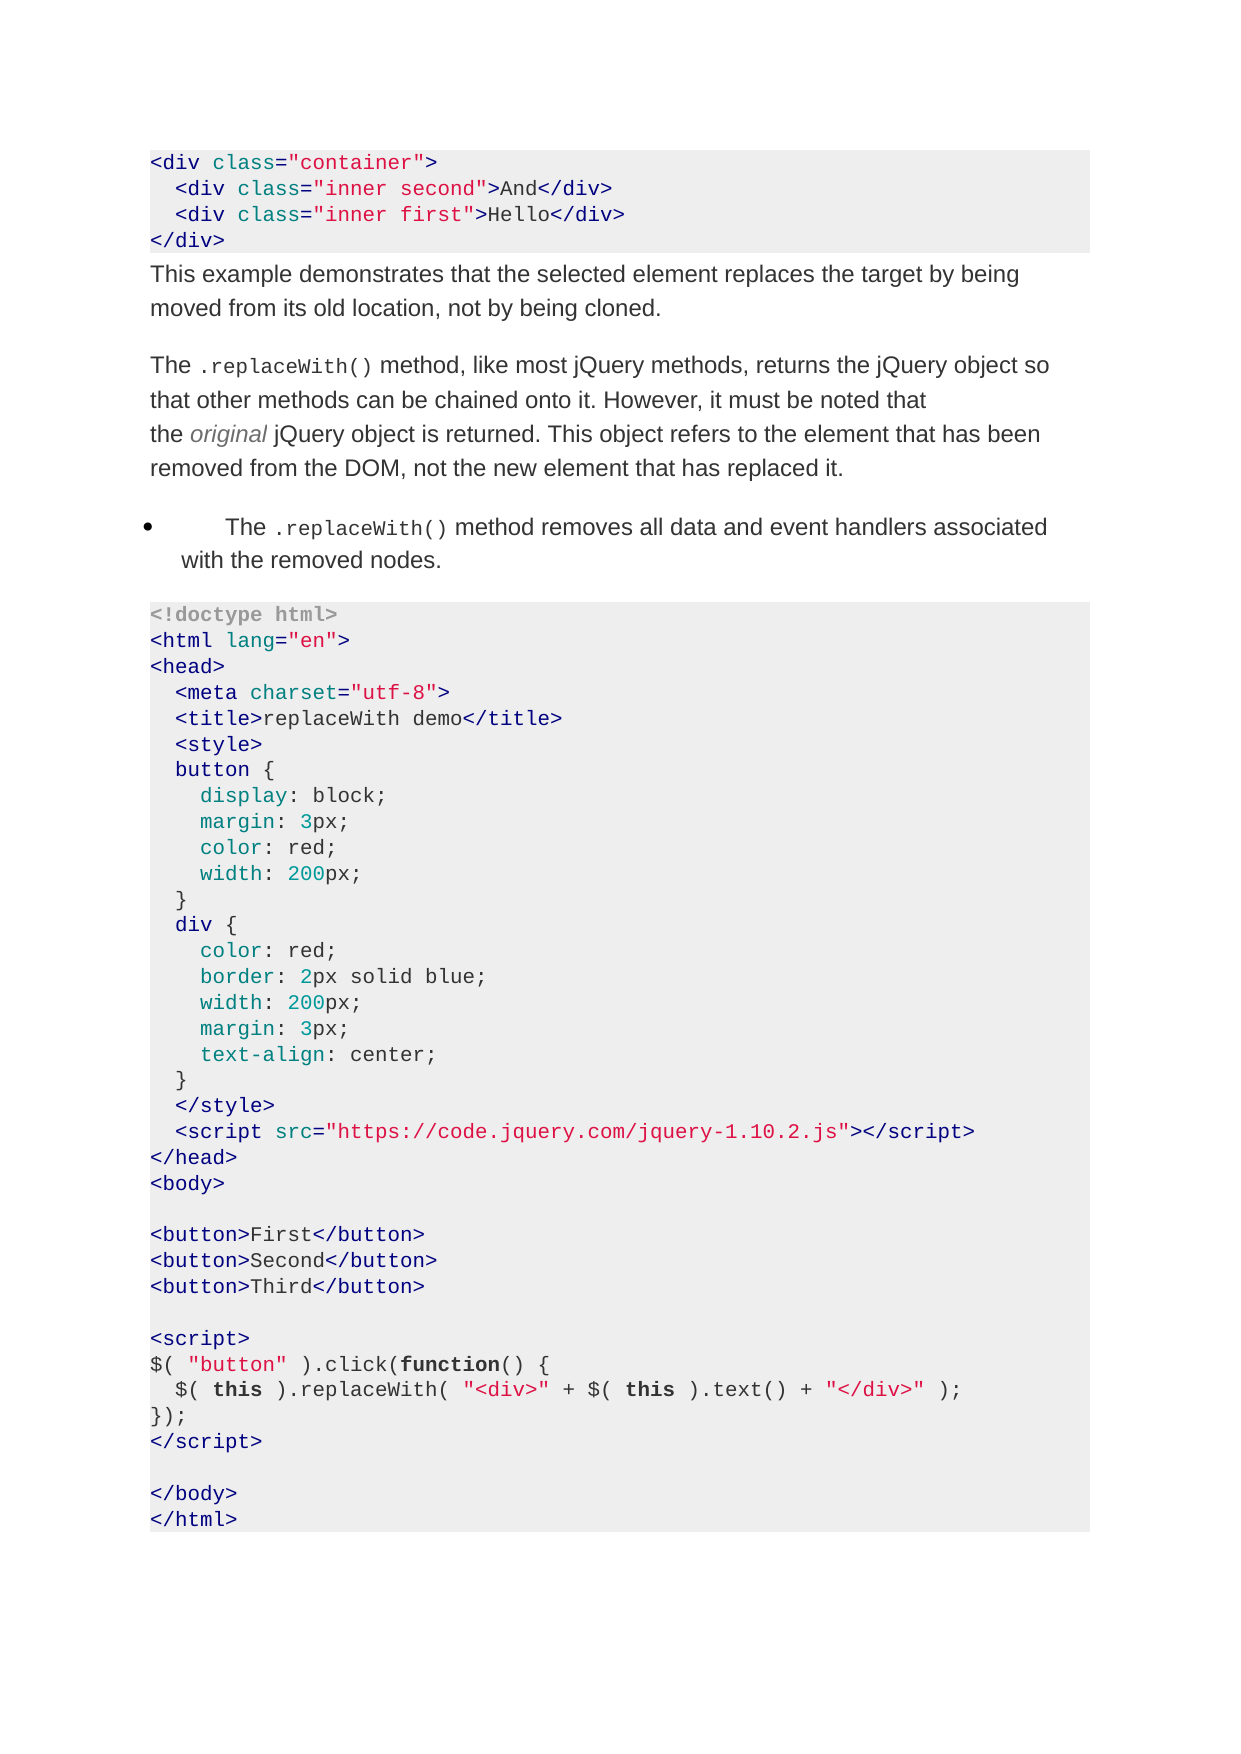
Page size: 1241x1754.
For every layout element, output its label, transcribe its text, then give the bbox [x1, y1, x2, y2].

text color: red; [150, 835, 1090, 861]
text <script> [150, 1326, 1090, 1351]
text width: 200px; [150, 861, 1090, 886]
text div { [150, 912, 1090, 938]
text <style> [150, 731, 1090, 757]
text </head> [150, 1145, 1090, 1171]
list The .replaceWith() method removes all data and event handlers associated with the removed nodes. [144, 511, 1090, 573]
text button { [150, 757, 1090, 783]
text color: red; [150, 938, 1090, 964]
text text-align: center; [150, 1041, 1090, 1067]
text <button>Second</button> [150, 1248, 1090, 1274]
text <head> [150, 654, 1090, 680]
text $( "button" ).click(function() { [150, 1351, 1090, 1377]
text display: block; [150, 783, 1090, 809]
text <div class="container"> [150, 150, 1090, 176]
text }); [150, 1403, 1090, 1429]
text <html lang="en"> [150, 628, 1090, 654]
text This example demonstrates that the selected element replaces the target by being moved from its old location, not by being cloned. [150, 253, 1090, 321]
text margin: 3px; [150, 1016, 1090, 1041]
text width: 200px; [150, 990, 1090, 1016]
text <script src="https://code.jquery.com/jquery-1.10.2.js"></script> [150, 1119, 1090, 1145]
text <button>First</button> [150, 1222, 1090, 1248]
text <body> [150, 1171, 1090, 1196]
text <meta charset="utf-8"> [150, 680, 1090, 706]
text $( this ).replaceWith( "<div>" + $( this ).text() + "</div>" ); [150, 1377, 1090, 1403]
text The .replaceWith() method, like most jQuery methods, returns the jQuery object so that other methods can be chained onto it. However, it must be noted that the original jQuery object is returned. This object refers to the element that has been removed from the DOM, not the new element that has replaced it. [150, 346, 1090, 481]
text </style> [150, 1093, 1090, 1119]
text <div class="inner second">And</div> [150, 176, 1090, 202]
text </script> [150, 1429, 1090, 1455]
text <div class="inner first">Hello</div> [150, 202, 1090, 227]
text <button>Third</button> [150, 1274, 1090, 1300]
text <title>replaceWith demo</title> [150, 706, 1090, 731]
text margin: 3px; [150, 809, 1090, 835]
text } [150, 1067, 1090, 1093]
text </body> [150, 1481, 1090, 1506]
text border: 2px solid blue; [150, 964, 1090, 990]
text } [150, 886, 1090, 912]
text </html> [150, 1506, 1090, 1532]
text <!doctype html> [150, 602, 1090, 628]
text </div> [150, 227, 1090, 253]
